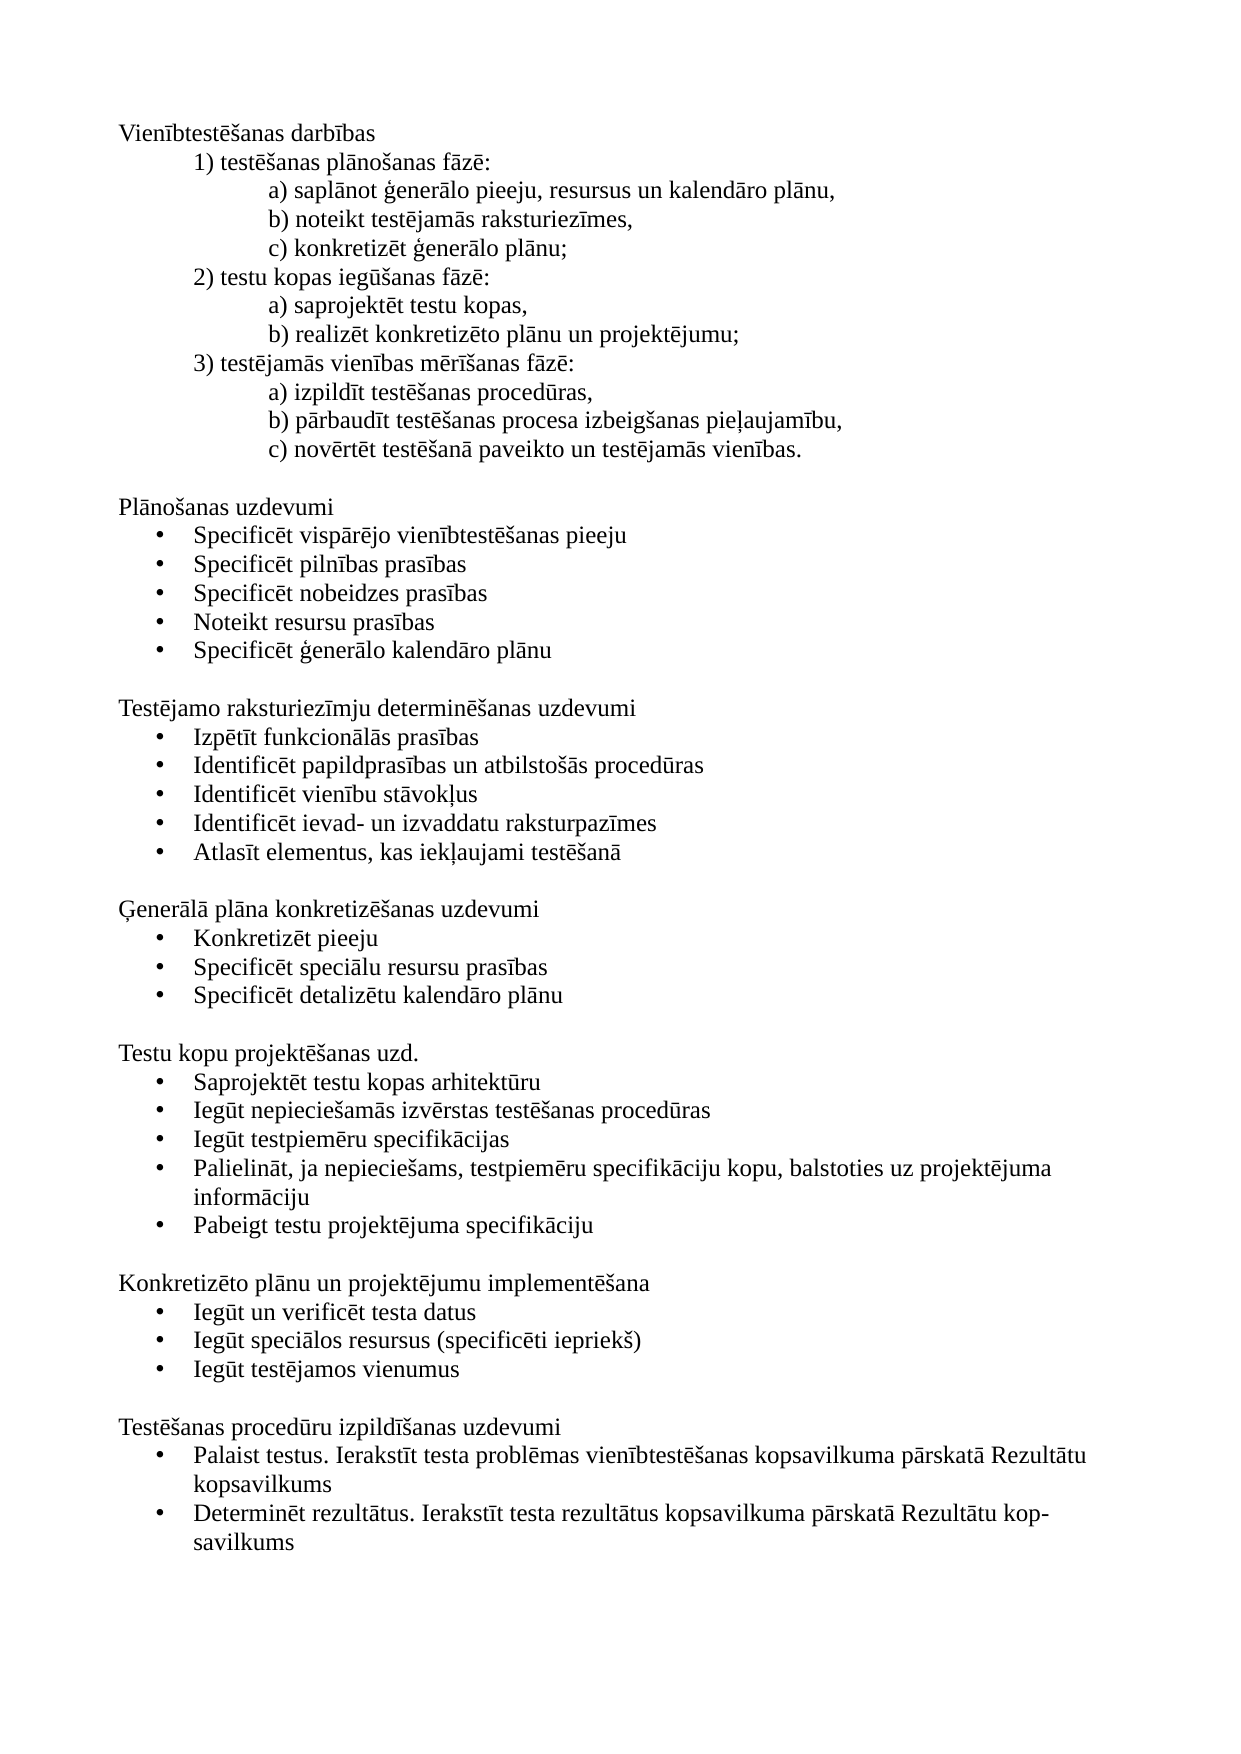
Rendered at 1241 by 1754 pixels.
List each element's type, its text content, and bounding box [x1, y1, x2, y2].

list Saprojektēt testu kopas arhitektūru [156, 1067, 1122, 1096]
text 2) testu kopas iegūšanas fāzē: [118, 262, 1122, 291]
list Izpētīt funkcionālās prasības [156, 722, 1122, 751]
list Identificēt papildprasības un atbilstošās procedūras [156, 751, 1122, 779]
list Specificēt pilnības prasības [156, 549, 1122, 578]
text 3) testējamās vienības mērīšanas fāzē: [118, 348, 1122, 377]
list Konkretizēt pieeju [156, 923, 1122, 952]
text c) konkretizēt ģenerālo plānu; [118, 233, 1122, 262]
text a) saprojektēt testu kopas, [118, 291, 1122, 319]
list Iegūt testpiemēru specifikācijas [156, 1124, 1122, 1153]
text 1) testēšanas plānošanas fāzē: [118, 147, 1122, 176]
text b) noteikt testējamās raksturiezīmes, [118, 204, 1122, 233]
list Specificēt ģenerālo kalendāro plānu [156, 636, 1122, 664]
list Specificēt detalizētu kalendāro plānu [156, 981, 1122, 1009]
text b) realizēt konkretizēto plānu un projek­tēju­mu; [118, 319, 1122, 348]
list Palielināt, ja nepieciešams, testpiemēru specifikā­ciju kopu, balstoties uz projektējuma informāciju [156, 1153, 1122, 1211]
list Identificēt ievad- un izvaddatu raksturpazīmes [156, 808, 1122, 837]
list Specificēt nobeidzes prasības [156, 578, 1122, 607]
text Testēšanas procedūru izpildīšanas uzdevumi [118, 1412, 1122, 1441]
list Atlasīt elementus, kas iekļaujami testēšanā [156, 837, 1122, 866]
list Iegūt testējamos vienumus [156, 1354, 1122, 1383]
text Testu kopu projektēšanas uzd. [118, 1038, 1122, 1067]
list Iegūt un verificēt testa datus [156, 1297, 1122, 1326]
text Konkretizēto plānu un projektējumu implementēšana [118, 1268, 1122, 1297]
list Determinēt rezultātus. Ierakstīt testa rezultātus kopsavilkuma pār­skatā Rezultātu kop­savilkums [156, 1498, 1122, 1556]
list Specificēt speciālu resursu prasības [156, 952, 1122, 981]
list Noteikt resursu prasības [156, 607, 1122, 636]
text Testējamo raksturiezīmju determinēšanas uzdevumi [118, 693, 1122, 722]
list Identificēt vienību stāvokļus [156, 779, 1122, 808]
text a) izpildīt testēšanas procedūras, [118, 377, 1122, 406]
list Pabeigt testu projektējuma specifikāciju [156, 1211, 1122, 1239]
list Palaist testus. Ierakstīt testa problēmas vienīb­testēšanas kopsavilkuma pār­skatā Rezultātu kop­savilkums [156, 1441, 1122, 1498]
text c) novērtēt testēšanā paveikto un testējamās vienības. [118, 434, 1122, 463]
text Plānošanas uzdevumi [118, 492, 1122, 521]
list Iegūt speciālos resursus (specificēti iepriekš) [156, 1326, 1122, 1354]
text a) saplānot ģenerālo pieeju, resursus un kalendāro plānu, [118, 176, 1122, 204]
list Specificēt vispārējo vienībtestēšanas pieeju [156, 521, 1122, 549]
text Vienībtestēšanas darbības [118, 118, 1122, 147]
text Ģenerālā plāna konkretizēšanas uzdevumi [118, 894, 1122, 923]
list Iegūt nepieciešamās izvērstas testēšanas procedūras [156, 1096, 1122, 1124]
text b) pārbaudīt testēšanas procesa izbeigšanas pieļaujamību, [118, 406, 1122, 434]
